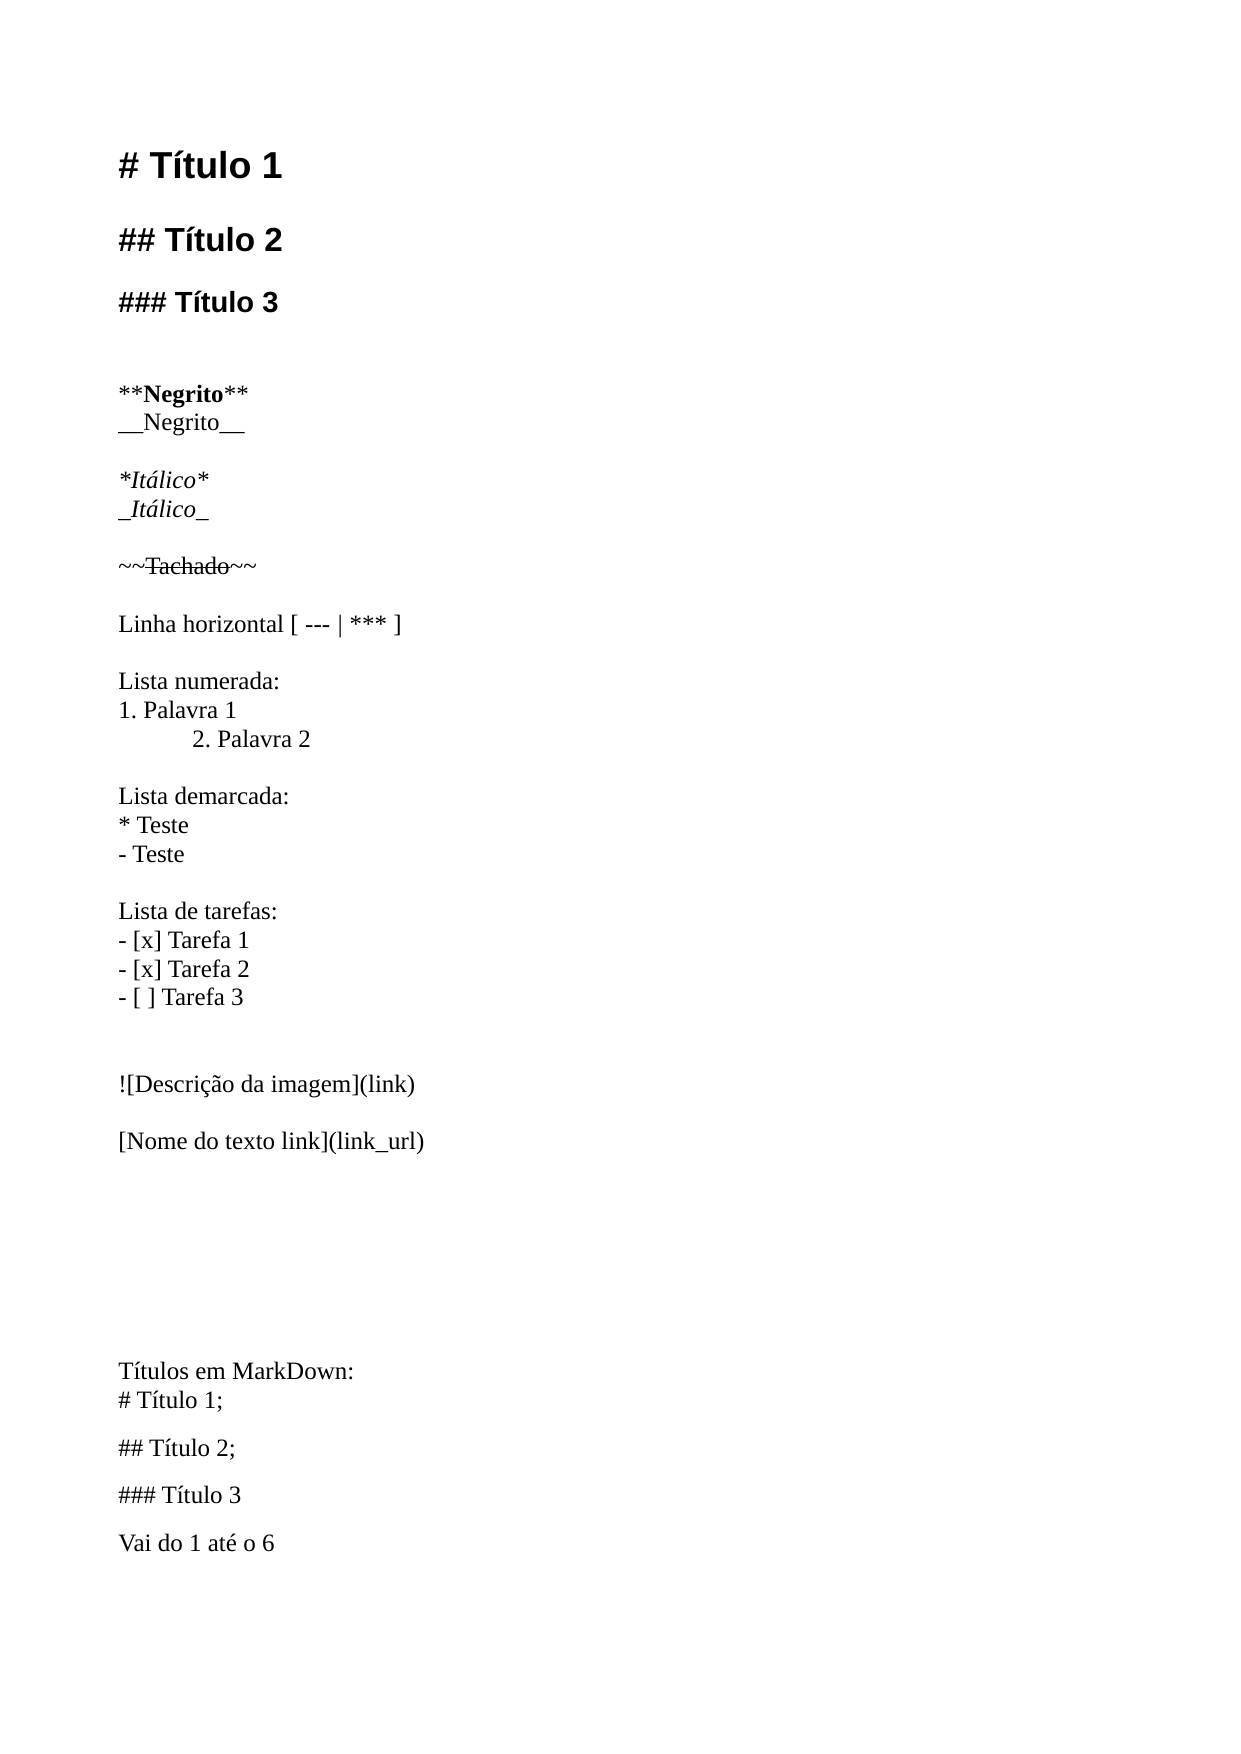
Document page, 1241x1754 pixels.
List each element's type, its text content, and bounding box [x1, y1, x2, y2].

subtitle ## Título 2 [118, 219, 1122, 258]
text Lista demarcada: [118, 781, 1122, 810]
text - [x] Tarefa 1 [118, 925, 1122, 954]
text * Teste [118, 810, 1122, 839]
text Títulos em MarkDown: [118, 1356, 1122, 1385]
text *Itálico* [118, 465, 1122, 494]
text ~~Tachado~~ [118, 551, 1122, 580]
text [Nome do texto link](link_url) [118, 1126, 1122, 1155]
text ### Título 3 [118, 1480, 1122, 1509]
text Vai do 1 até o 6 [118, 1528, 1122, 1557]
text ## Título 2; [118, 1433, 1122, 1461]
text 2. Palavra 2 [118, 724, 1122, 752]
text __Negrito__ [118, 407, 1122, 436]
subtitle # Título 1 [118, 143, 1122, 186]
text _Itálico_ [118, 494, 1122, 522]
text **Negrito** [118, 379, 1122, 407]
text Lista numerada: [118, 666, 1122, 695]
text - [x] Tarefa 2 [118, 954, 1122, 982]
text # Título 1; [118, 1385, 1122, 1414]
text - [ ] Tarefa 3 [118, 982, 1122, 1011]
text Lista de tarefas: [118, 896, 1122, 925]
text Linha horizontal [ --- | *** ] [118, 609, 1122, 637]
text ![Descrição da imagem](link) [118, 1069, 1122, 1097]
text 1. Palavra 1 [118, 695, 1122, 724]
text - Teste [118, 839, 1122, 867]
subtitle ### Título 3 [118, 285, 1122, 319]
